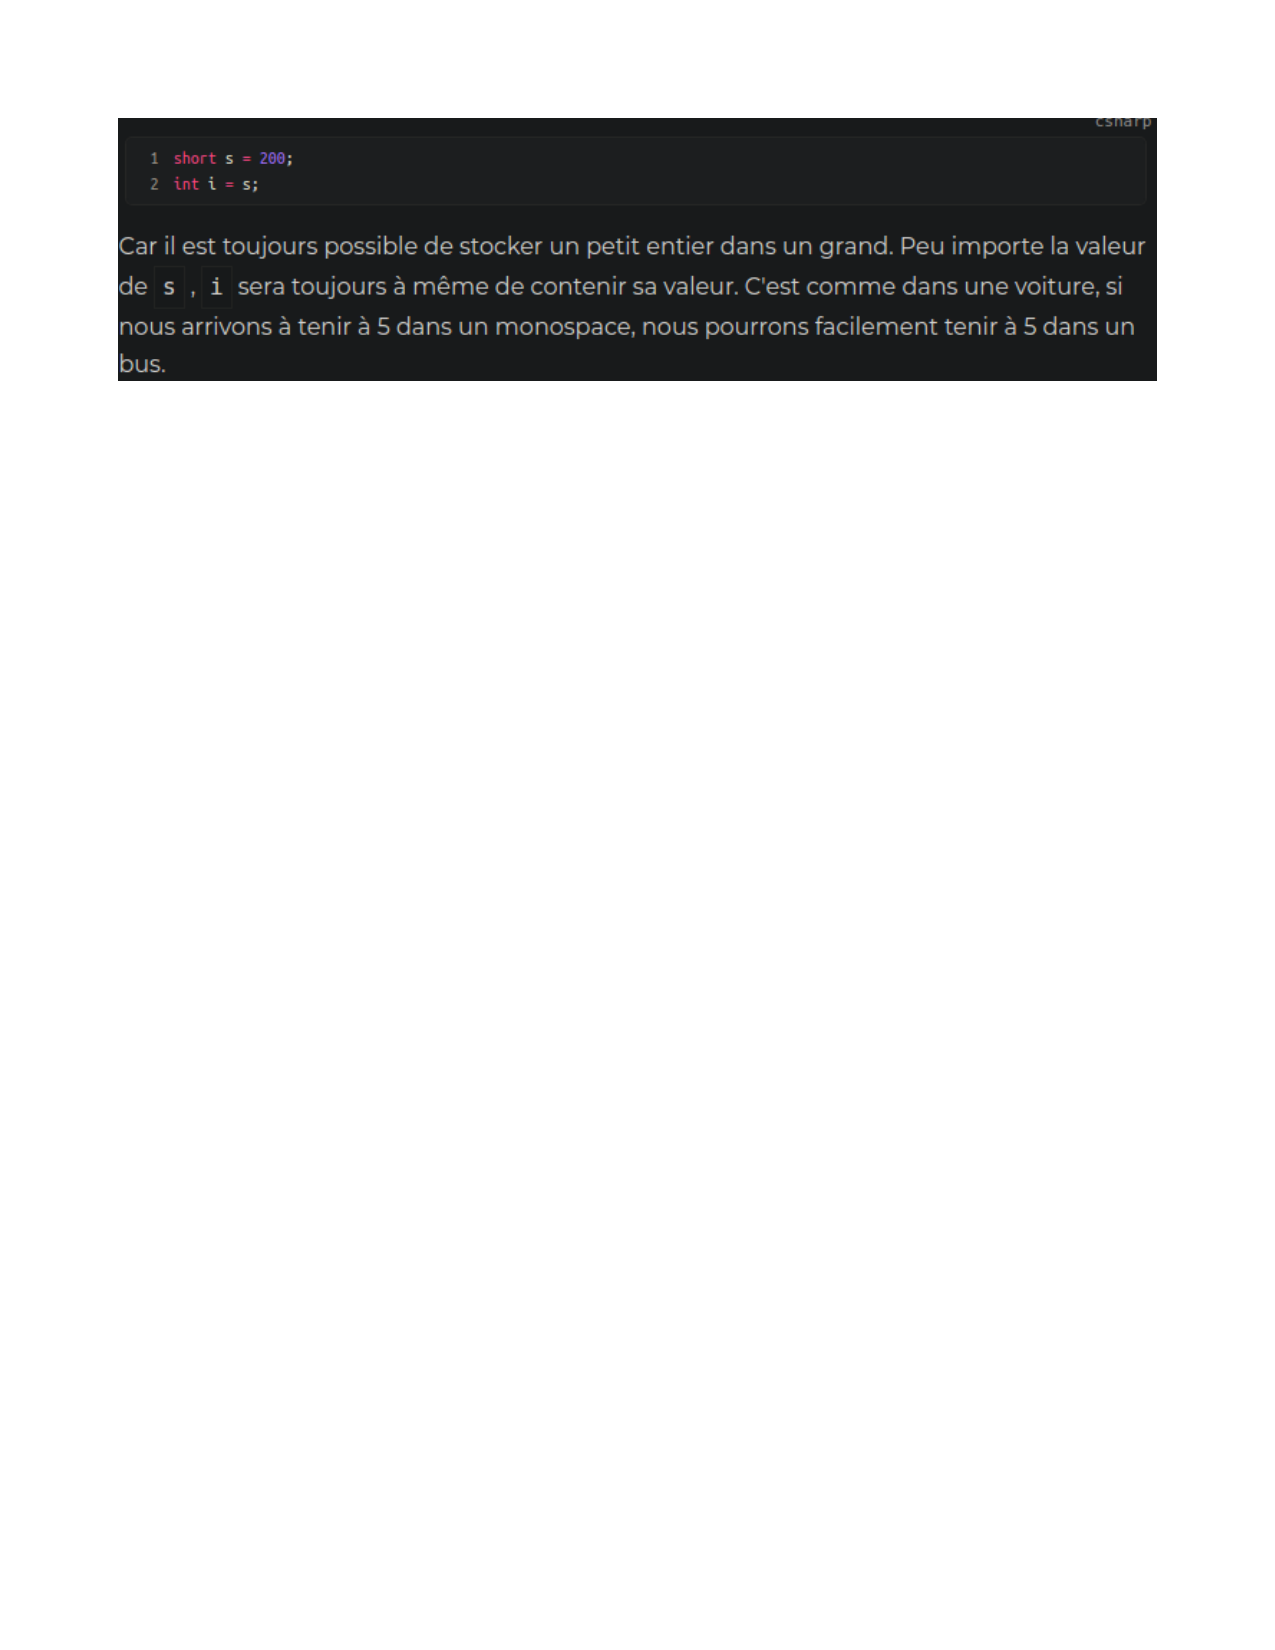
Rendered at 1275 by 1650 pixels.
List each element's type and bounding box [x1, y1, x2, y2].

picture [118, 118, 1157, 381]
